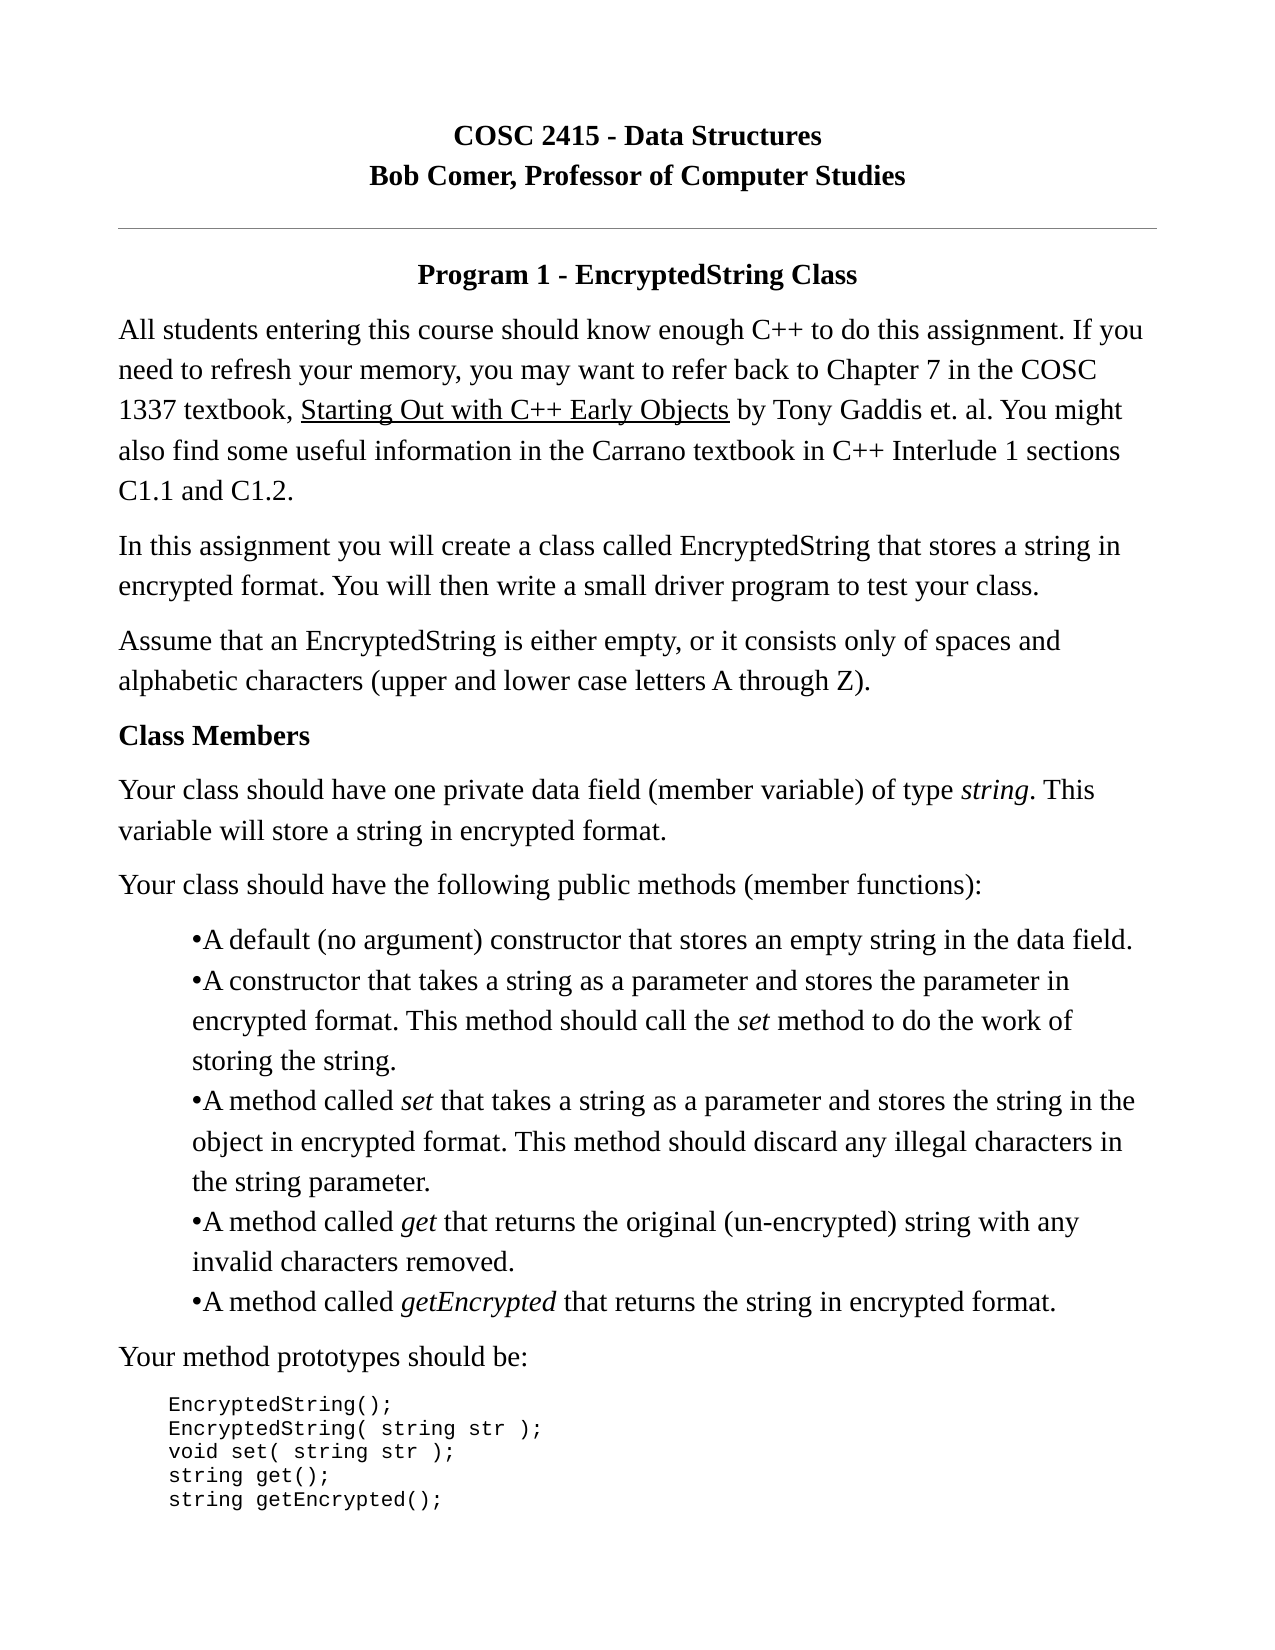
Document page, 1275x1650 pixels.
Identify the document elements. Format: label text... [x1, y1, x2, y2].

text string getEncrypted(); [118, 1489, 1157, 1512]
list A default (no argument) constructor that stores an empty string in the data field. [118, 922, 1157, 956]
text string get(); [118, 1465, 1157, 1489]
list A method called get that returns the original (un-encrypted) string with any invalid characters removed. [118, 1204, 1157, 1278]
text COSC 2415 - Data Structures Bob Comer, Professor of Computer Studies [118, 118, 1157, 192]
list A method called getEncrypted that returns the string in encrypted format. [118, 1284, 1157, 1318]
text Your class should have the following public methods (member functions): [118, 867, 1157, 901]
text Program 1 - EncryptedString Class [118, 257, 1157, 291]
text In this assignment you will create a class called EncryptedString that stores a string in encrypted format. You will then write a small driver program to test your class. [118, 528, 1157, 601]
list A constructor that takes a string as a parameter and stores the parameter in encrypted format. This method should call the set method to do the work of storing the string. [118, 963, 1157, 1077]
text Your method prototypes should be: [118, 1339, 1157, 1373]
text Assume that an EncryptedString is either empty, or it consists only of spaces and alphabetic characters (upper and lower case letters A through Z). [118, 623, 1157, 696]
text Your class should have one private data field (member variable) of type string. This variable will store a string in encrypted format. [118, 772, 1157, 846]
text EncryptedString( string str ); [118, 1418, 1157, 1442]
text void set( string str ); [118, 1442, 1157, 1465]
list A method called set that takes a string as a parameter and stores the string in the object in encrypted format. This method should discard any illegal characters in the string parameter. [118, 1083, 1157, 1197]
text EncryptedString(); [118, 1394, 1157, 1418]
text Class Members [118, 718, 1157, 751]
text All students entering this course should know enough C++ to do this assignment. If you need to refresh your memory, you may want to refer back to Chapter 7 in the COSC 1337 textbook, Starting Out with C++ Early Objects by Tony Gaddis et. al. You might also find some useful information in the Carrano textbook in C++ Interlude 1 sections C1.1 and C1.2. [118, 312, 1157, 506]
